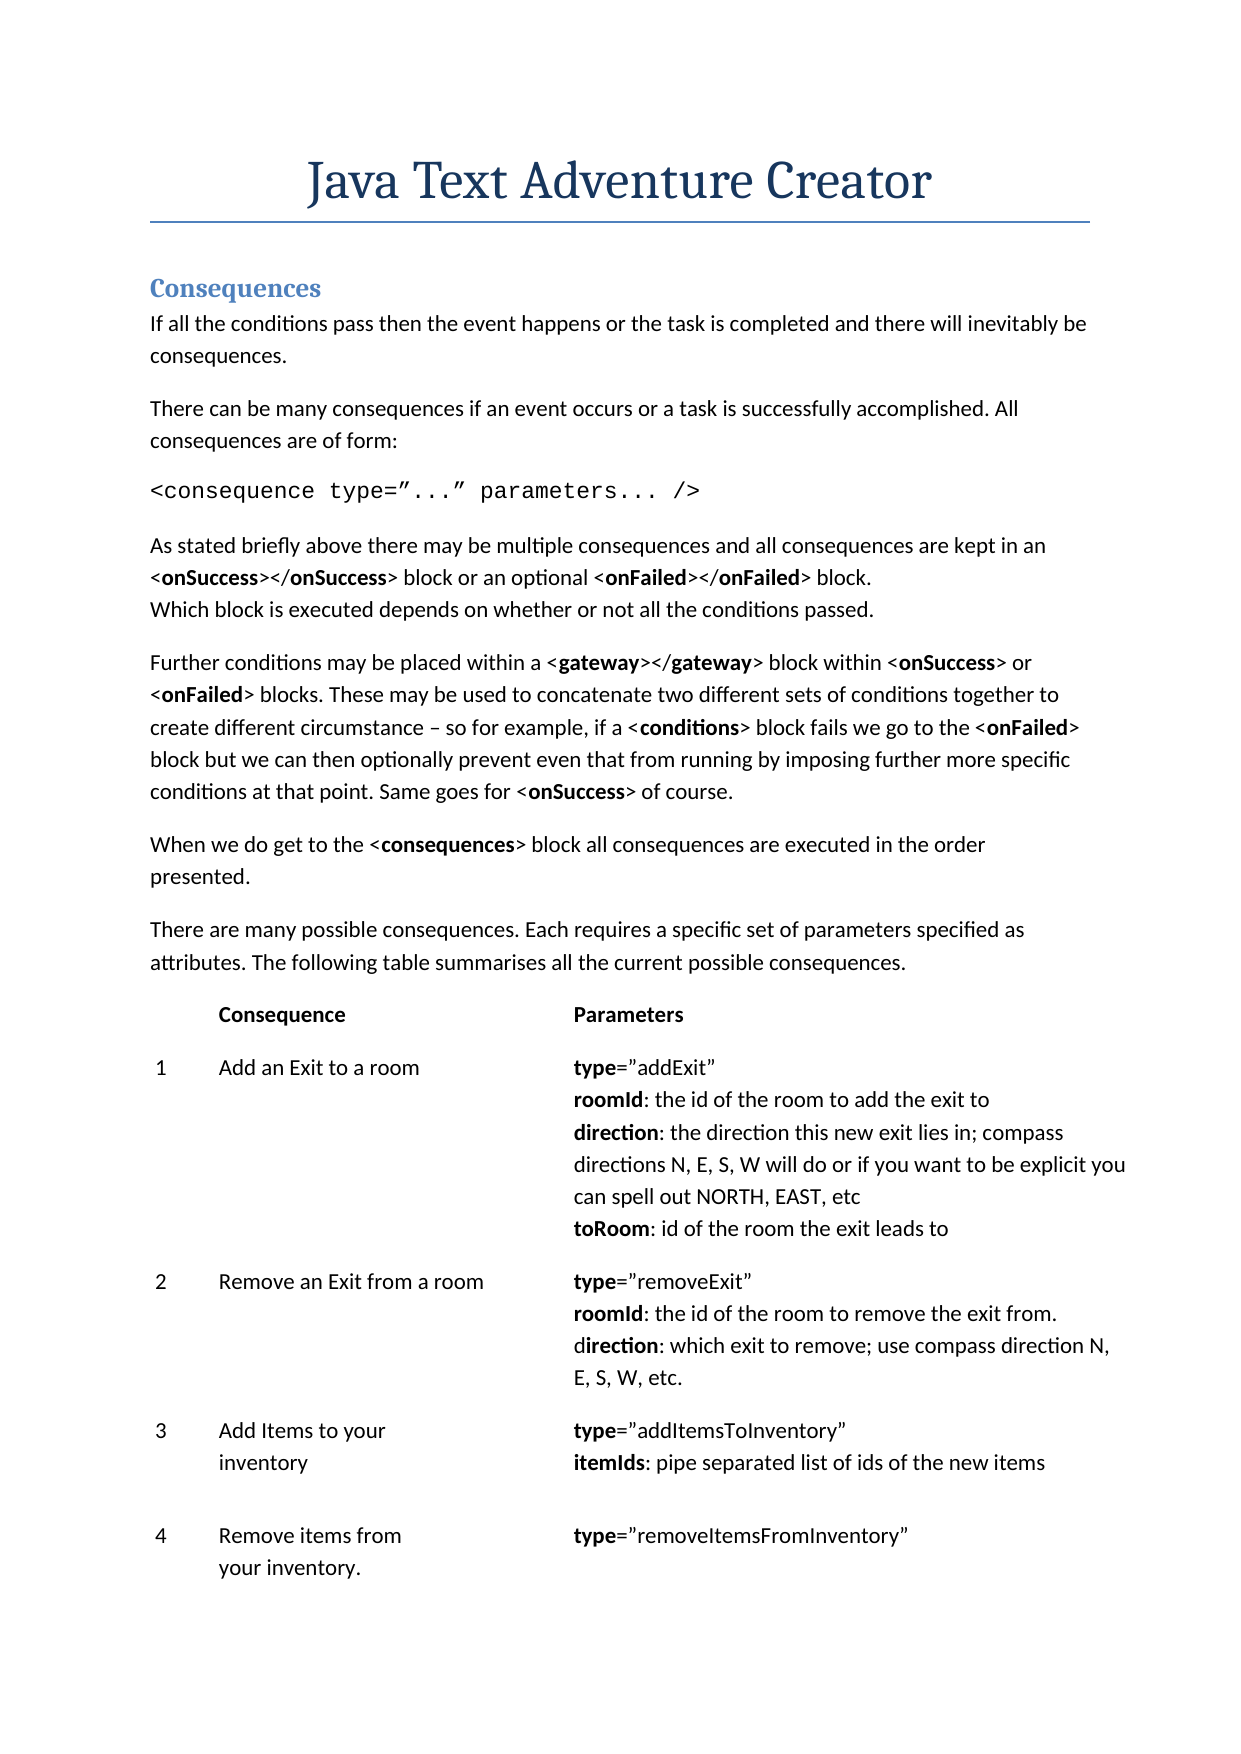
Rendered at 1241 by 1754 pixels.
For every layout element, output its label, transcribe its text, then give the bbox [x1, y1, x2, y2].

table_cell Remove an Exit from a room [219, 1267, 573, 1416]
table_cell Add Items to your inventory [219, 1416, 573, 1521]
table_header Parameters [574, 1001, 1128, 1053]
table_header Consequence [219, 1001, 573, 1053]
text As stated briefly above there may be multiple consequences and all consequences are kept in an <onSuccess></onSuccess> block or an optional <onFailed></onFailed> block. Which block is executed depends on whether or not all the conditions passed. [150, 531, 1090, 623]
table_cell type=”removeExit” roomId: the id of the room to remove the exit from. direction: which exit to remove; use compass direction N, E, S, W, etc. [574, 1267, 1128, 1416]
table_cell 3 [155, 1416, 219, 1521]
text There can be many consequences if an event occurs or a task is successfully accomplished. All consequences are of form: [150, 394, 1090, 454]
table_header [155, 1001, 219, 1053]
text There are many possible consequences. Each requires a specific set of parameters specified as attributes. The following table summarises all the current possible consequences. [150, 915, 1090, 976]
table_cell type=”removeItemsFromInventory” [574, 1521, 1128, 1581]
table_cell type=”addExit” roomId: the id of the room to add the exit to direction: the direction this new exit lies in; compass directions N, E, S, W will do or if you want to be explicit you can spell out NORTH, EAST, etc toRoom: id of the room the exit leads to [574, 1053, 1128, 1267]
table_cell 2 [155, 1267, 219, 1416]
table_cell Add an Exit to a room [219, 1053, 573, 1267]
text <consequence type=”...” parameters... /> [150, 479, 1090, 505]
text If all the conditions pass then the event happens or the task is completed and there will inevitably be consequences. [150, 309, 1090, 369]
text Further conditions may be placed within a <gateway></gateway> block within <onSuccess> or <onFailed> blocks. These may be used to concatenate two different sets of conditions together to create different circumstance – so for example, if a <conditions> block fails we go to the <onFailed> block but we can then optionally prevent even that from running by imposing further more specific conditions at that point. Same goes for <onSuccess> of course. [150, 648, 1090, 805]
table_cell Remove items from your inventory. [219, 1521, 573, 1581]
table_cell type=”addItemsToInventory” itemIds: pipe separated list of ids of the new items [574, 1416, 1128, 1521]
table_cell 4 [155, 1521, 219, 1581]
text When we do get to the <consequences> block all consequences are executed in the order presented. [150, 830, 1090, 890]
subtitle Consequences [150, 273, 1090, 304]
table_cell 1 [155, 1053, 219, 1267]
